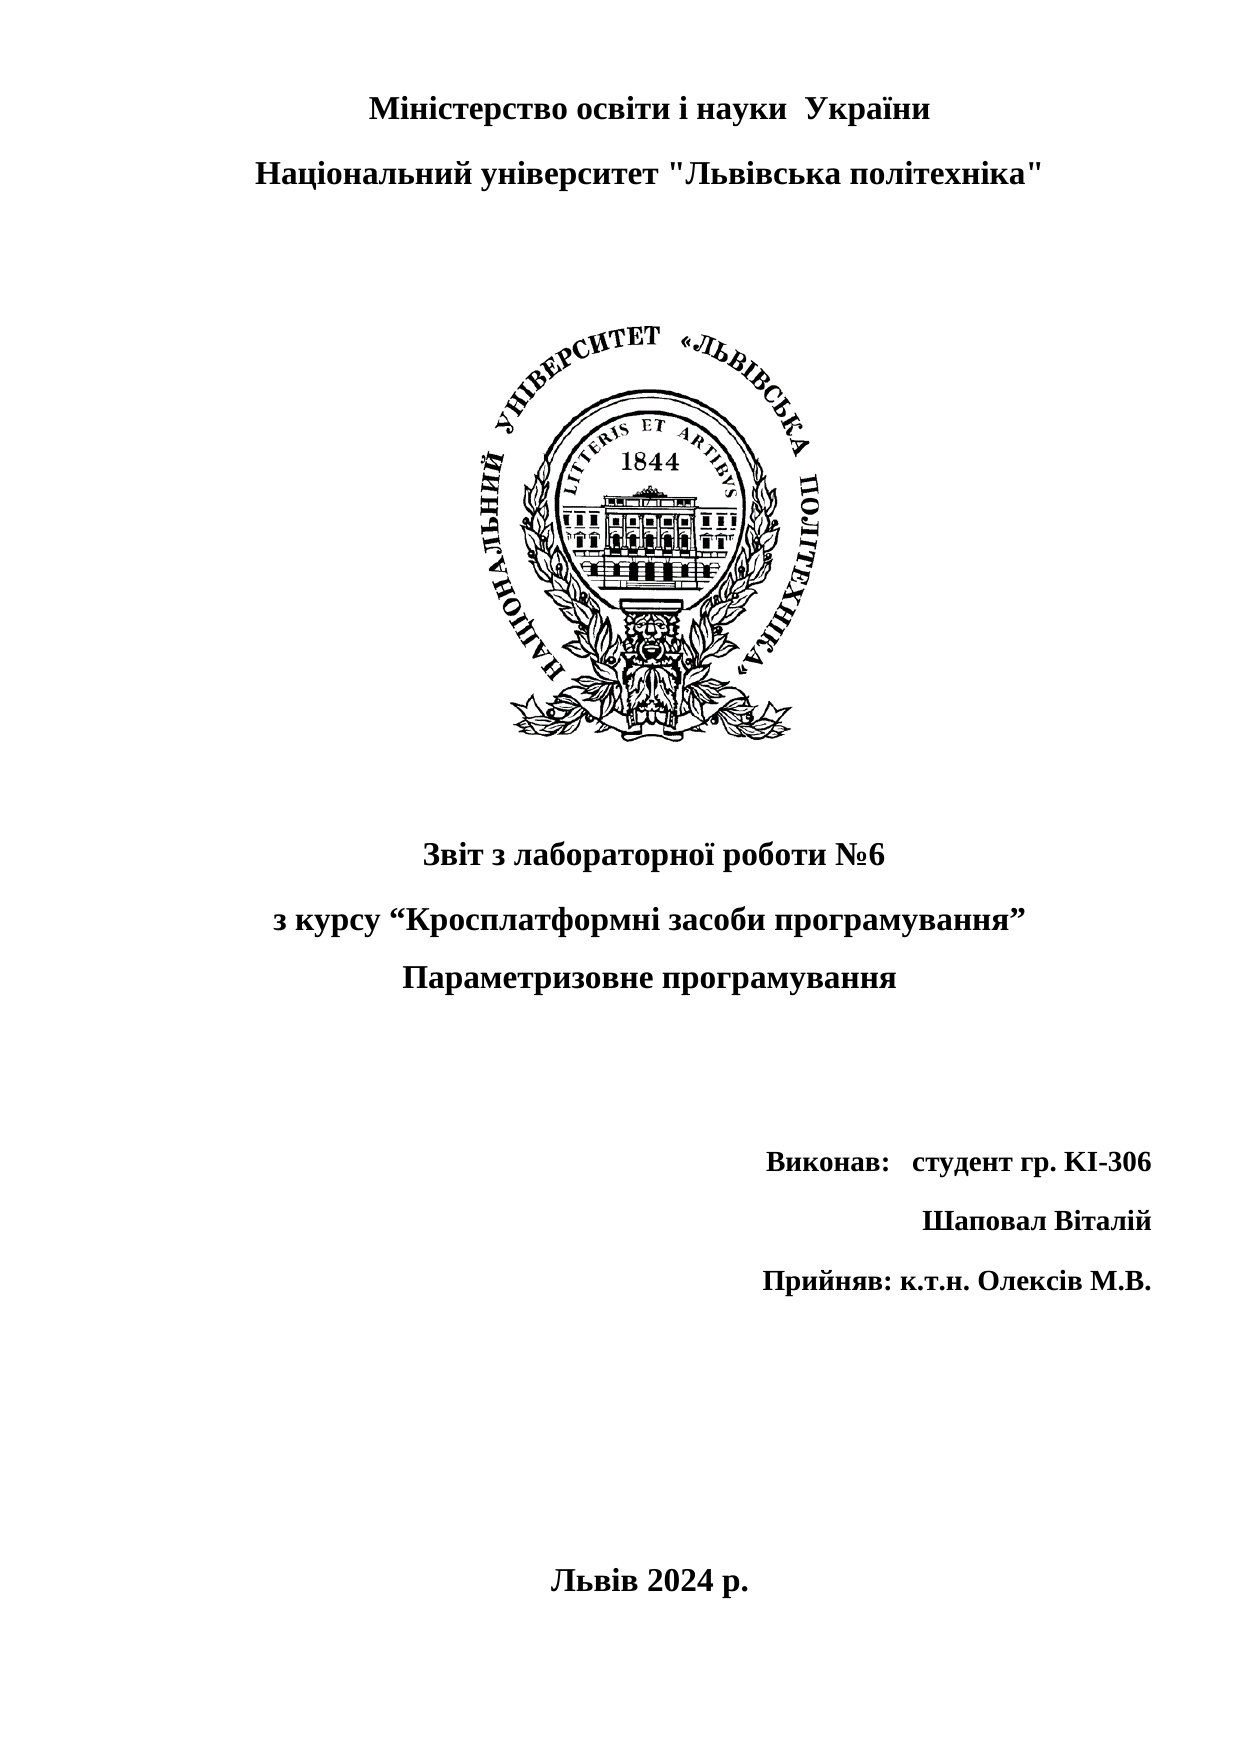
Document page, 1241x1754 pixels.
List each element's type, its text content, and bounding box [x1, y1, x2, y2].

text Звіт з лабораторної роботи №6 [148, 834, 1152, 873]
text Виконав: студент гр. KІ-306 [148, 1144, 1152, 1178]
text Прийняв: к.т.н. Олексів М.В. [148, 1263, 1152, 1296]
text Національний університет "Львівська політехніка" [148, 153, 1152, 192]
text Львів 2024 р. [148, 1560, 1152, 1598]
text з курсу “Кросплатформні засоби програмування” [148, 899, 1152, 938]
text Шаповал Віталій [148, 1203, 1152, 1237]
text Параметризовне програмування [148, 957, 1152, 995]
text Міністерство освіти і науки України [148, 88, 1152, 127]
picture [480, 326, 819, 744]
